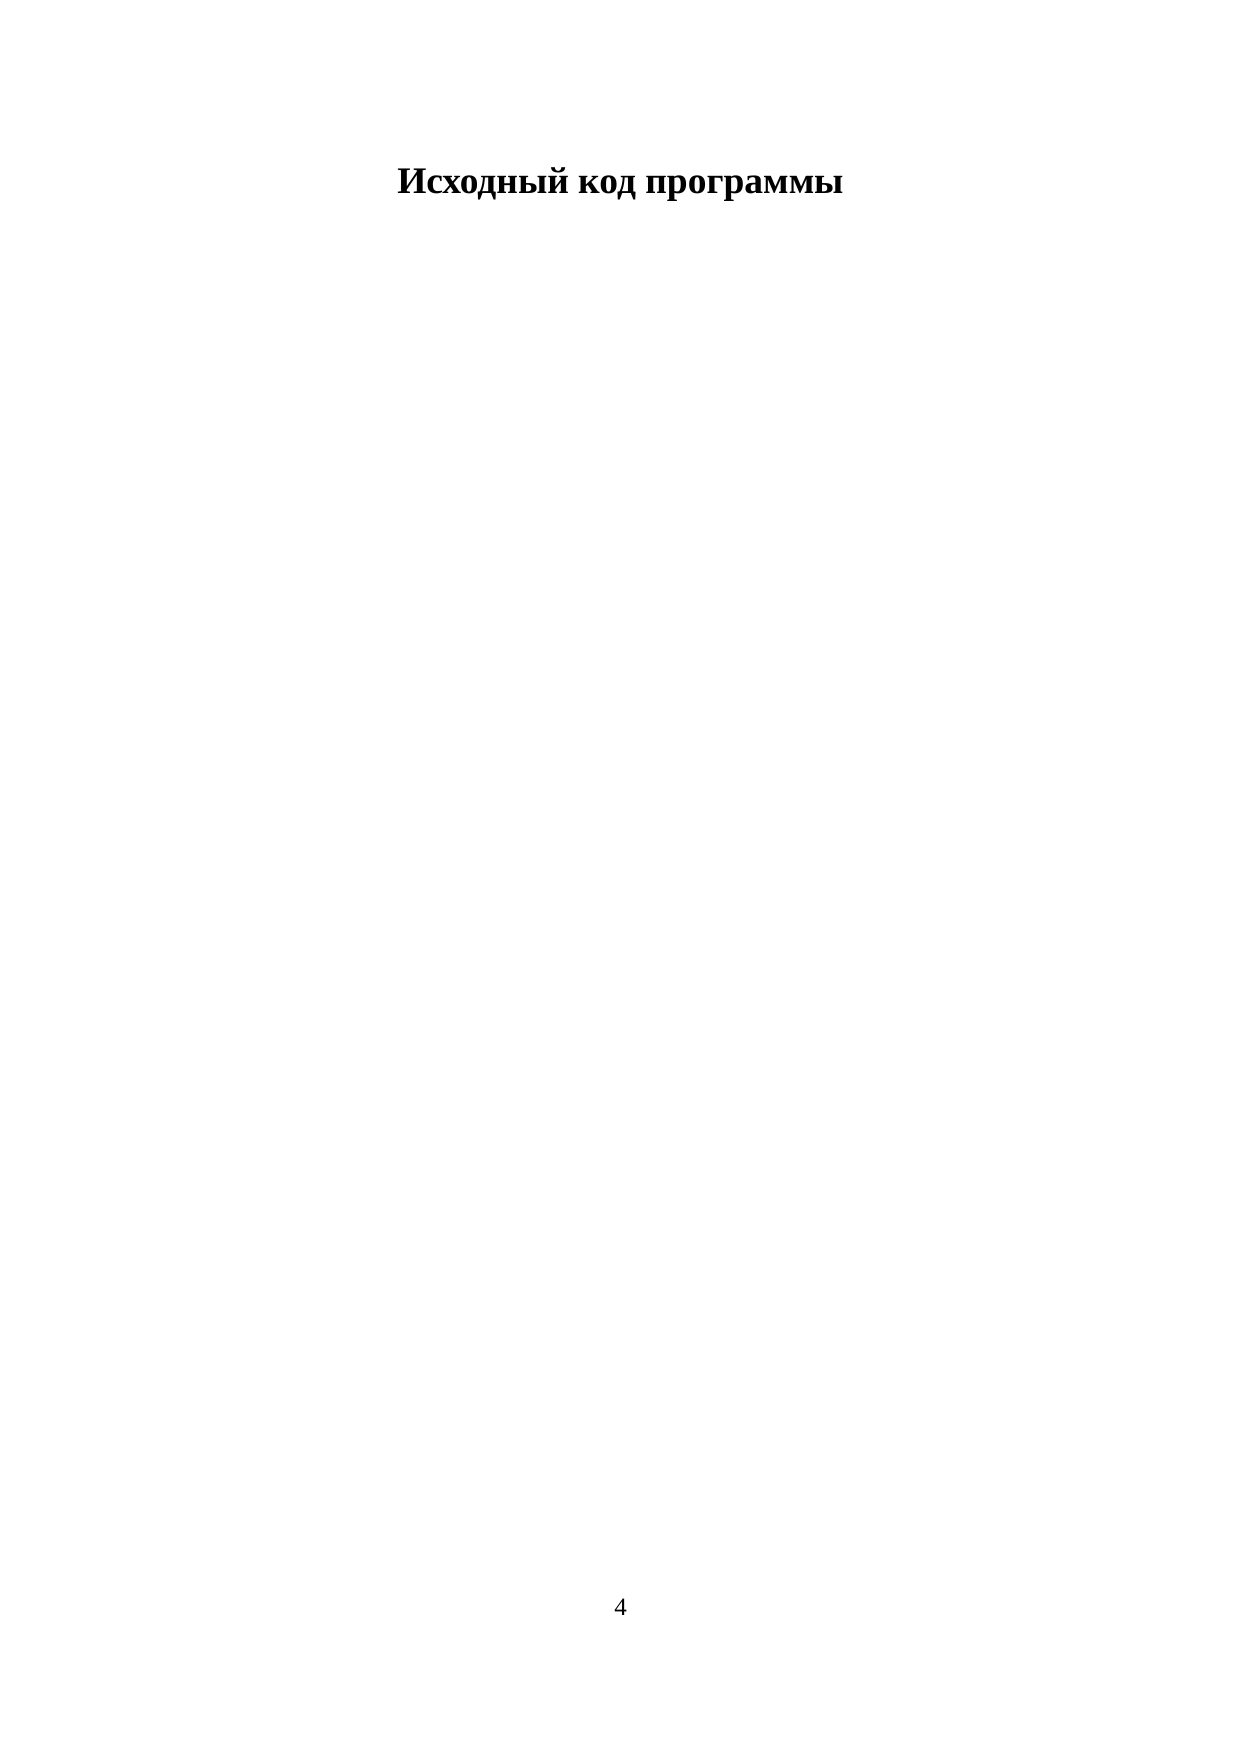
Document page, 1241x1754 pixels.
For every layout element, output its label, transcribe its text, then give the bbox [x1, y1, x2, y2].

subtitle Исходный код программы [133, 158, 1107, 201]
